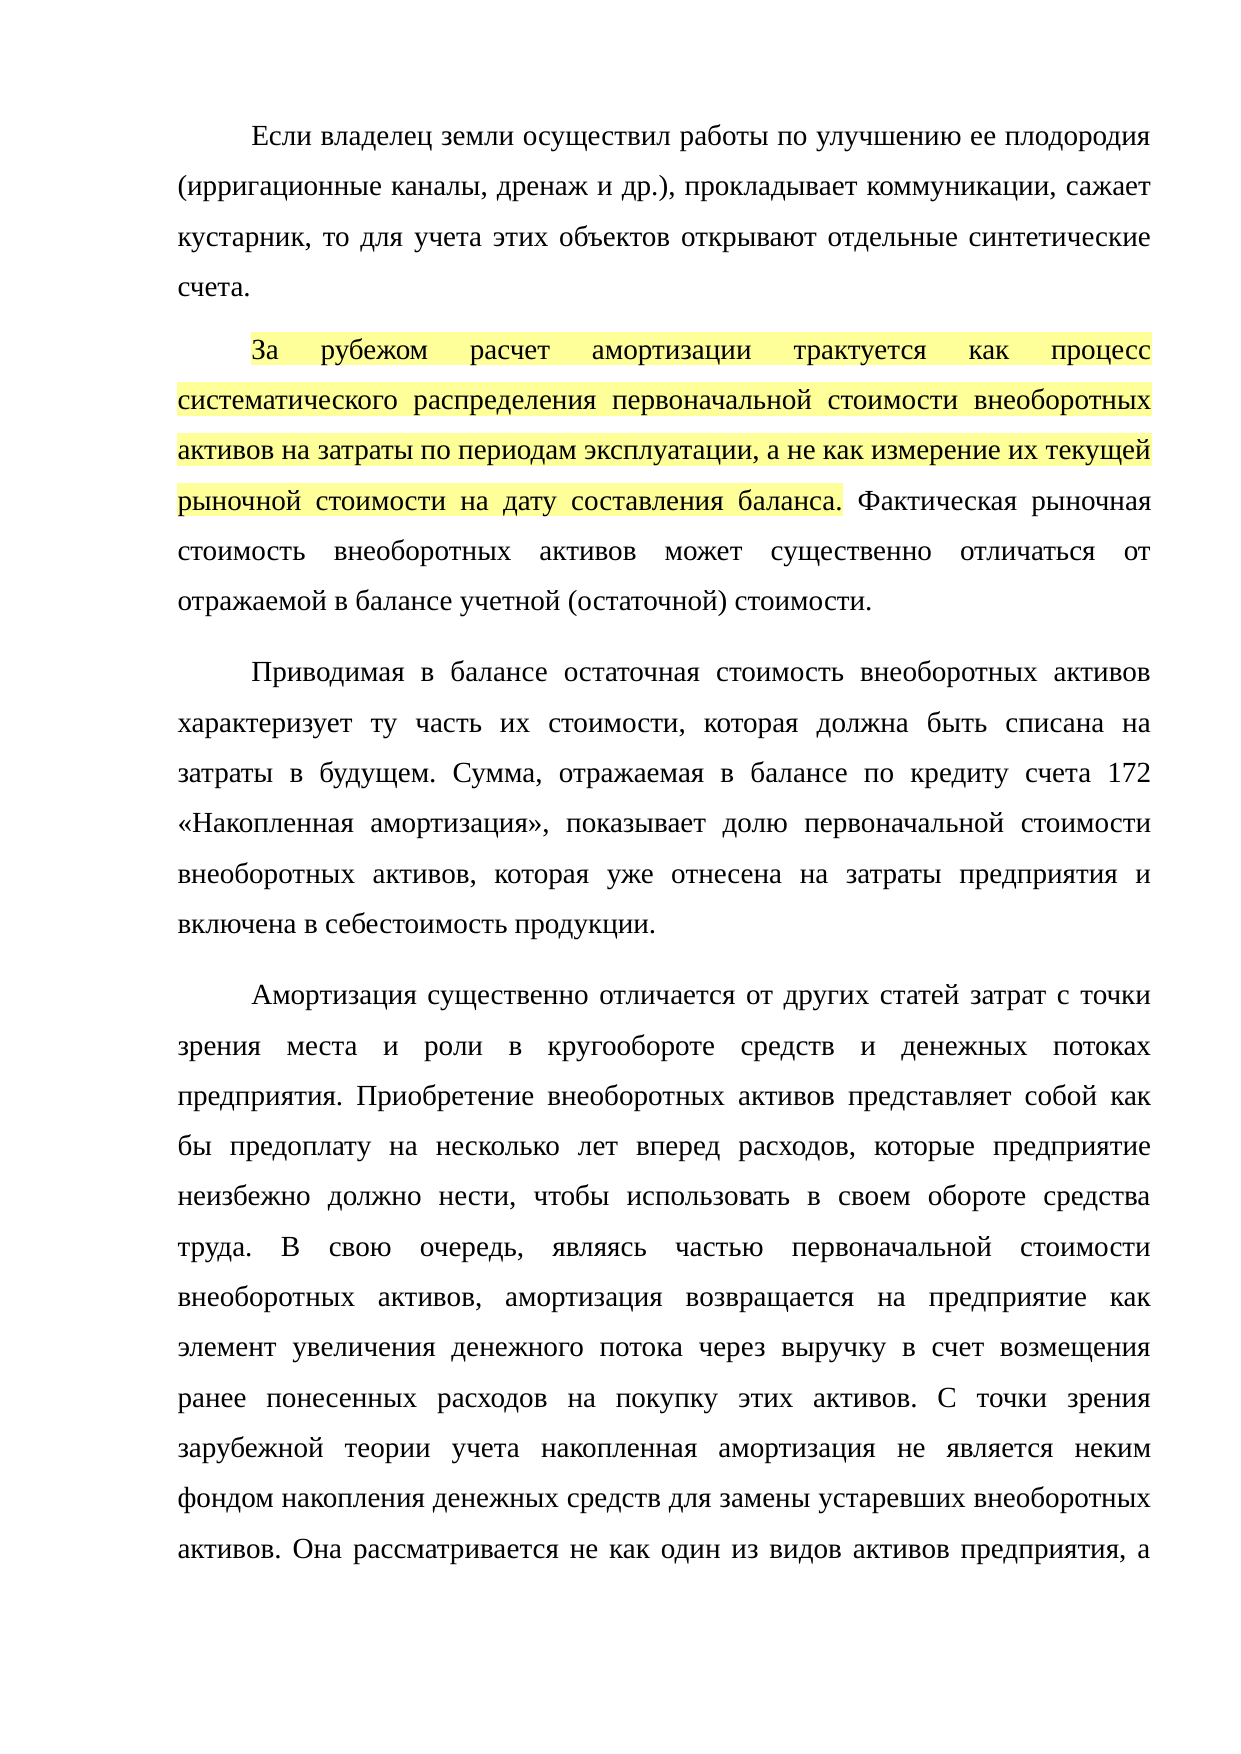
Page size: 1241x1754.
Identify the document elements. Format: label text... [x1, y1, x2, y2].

text Если владелец земли осуществил работы по улучшению ее плодородия (ирригационные каналы, дренаж и др.), прокладывает коммуникации, сажает кустарник, то для учета этих объектов открывают отдельные синтетические счета. [177, 118, 1152, 303]
text Амортизация существенно отличается от других статей затрат с точки зрения места и роли в кругообороте средств и денежных потоках предприятия. Приобретение внеоборотных активов представляет собой как бы предоплату на несколько лет вперед расходов, которые предприятие неизбежно должно нести, чтобы использовать в своем обороте средства труда. В свою очередь, являясь частью первоначальной стоимости внеоборотных активов, амортизация возвращается на предприятие как элемент увеличения денежного потока через выручку в счет возмещения ранее понесенных расходов на покупку этих активов. С точки зрения зарубежной теории учета накопленная амортизация не является неким фондом накопления денежных средств для замены устаревших внеоборотных активов. Она рассматривается не как один из видов активов предприятия, а [177, 977, 1152, 1564]
text Приводимая в балансе остаточная стоимость внеоборотных активов характеризует ту часть их стоимости, которая должна быть списана на затраты в будущем. Сумма, отражаемая в балансе по кредиту счета 172 «Накопленная амортизация», показывает долю первоначальной стоимости внеоборотных активов, которая уже отнесена на затраты предприятия и включена в себестоимость продукции. [177, 654, 1152, 940]
text За рубежом расчет амортизации трактуется как процесс систематического распределения первоначальной стоимости внеоборотных активов на затраты по периодам эксплуатации, а не как измерение их текущей рыночной стоимости на дату составления баланса. Фактическая рыночная стоимость внеоборотных активов может существенно отличаться от отражаемой в балансе учетной (остаточной) стоимости. [177, 332, 1152, 617]
